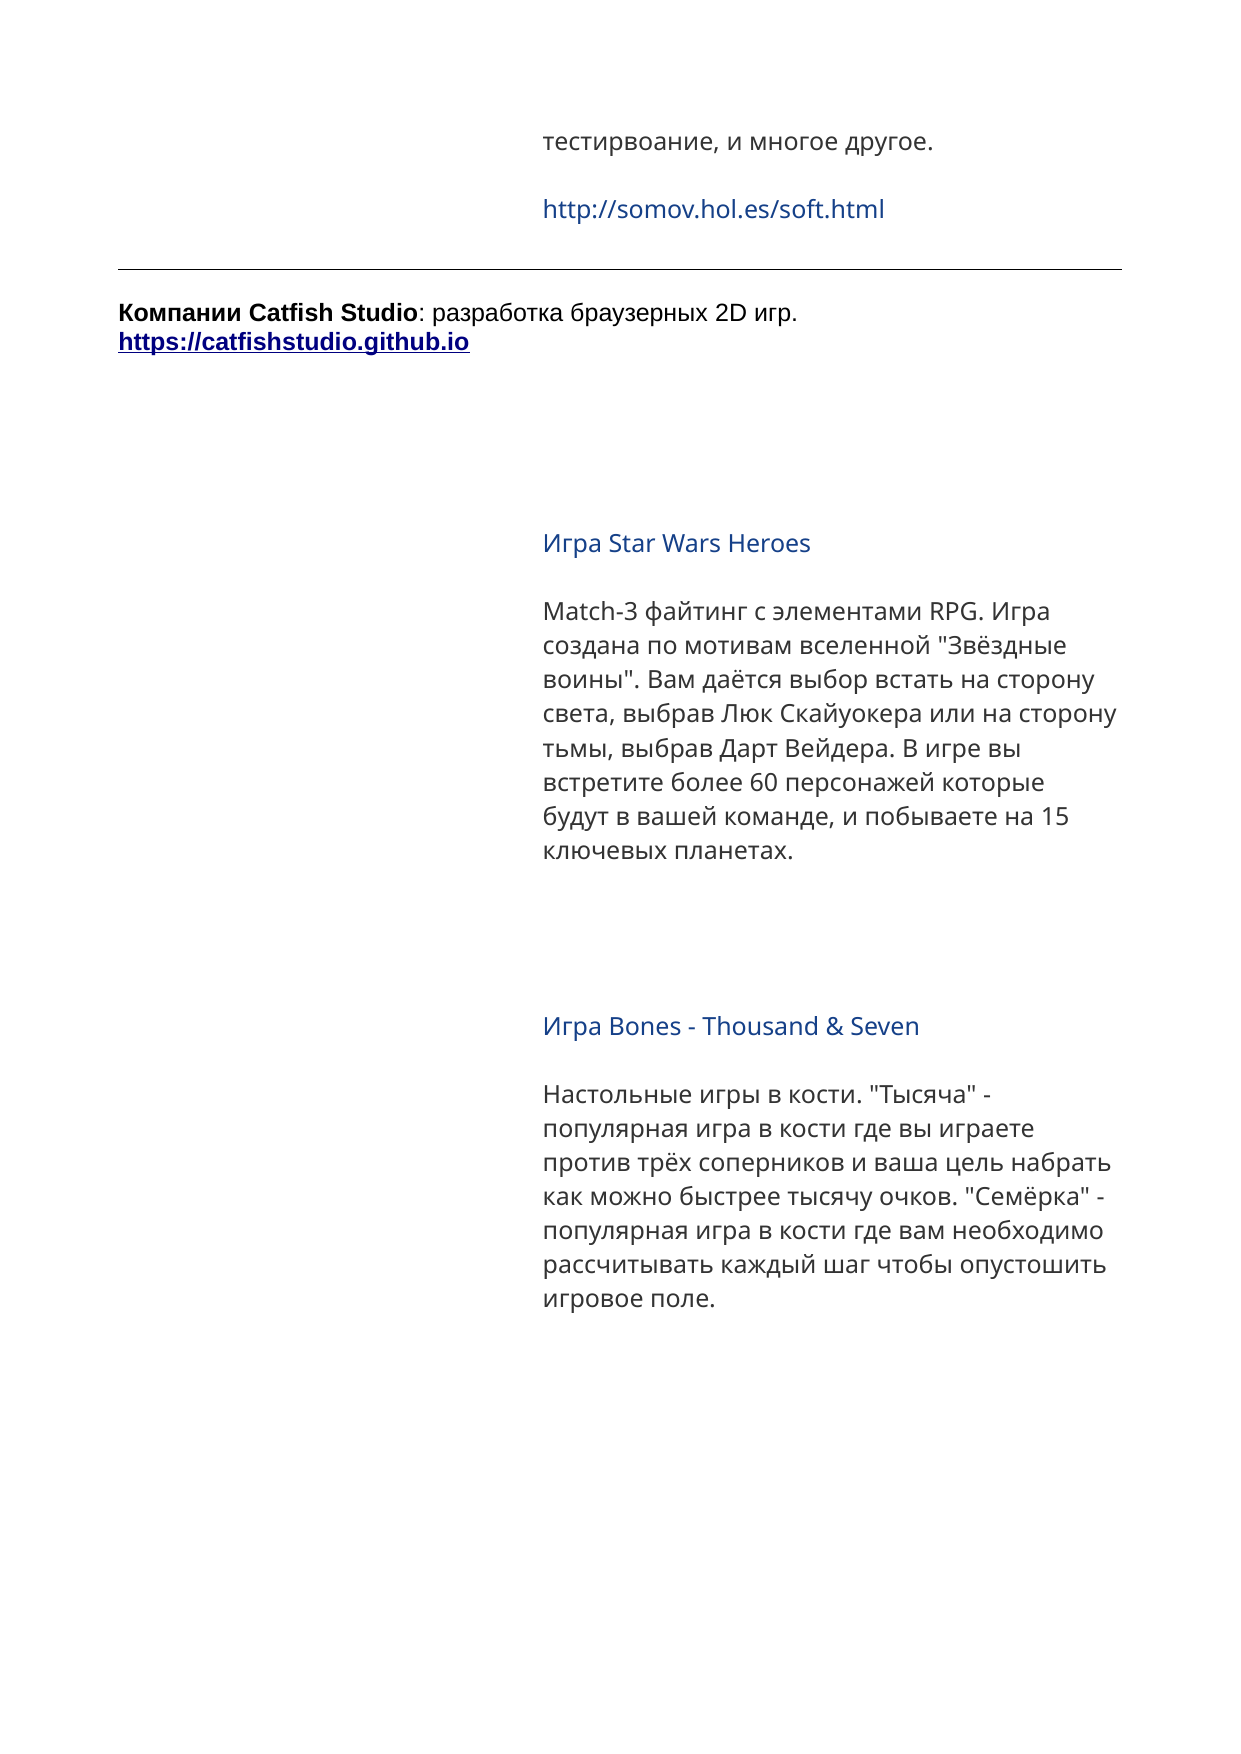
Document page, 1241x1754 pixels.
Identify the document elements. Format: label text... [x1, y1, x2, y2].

table_cell [118, 118, 537, 232]
table_cell [118, 872, 537, 1349]
subtitle Компании Catfish Studio: разработка браузерных 2D игр. https://catfishstudio.github.io [118, 298, 1122, 356]
table_header Игра Star Wars Heroes Match-3 файтинг с элементами RPG. Игра создана по мотивам вселенной "Звёздные воины". Вам даётся выбор встать на сторону света, выбрав Люк Скайуокера или на сторону тьмы, выбрав Дарт Вейдера. В игре вы встретите более 60 персонажей которые будут в вашей команде, и побываете на 15 ключевых планетах. [537, 384, 1123, 872]
table_cell тестирвоание, и многое другое. http://somov.hol.es/soft.html [537, 118, 1123, 232]
table_header [118, 384, 537, 872]
table_cell Игра Bones - Thousand & Seven Настольные игры в кости. "Тысяча" - популярная игра в кости где вы играете против трёх соперников и ваша цель набрать как можно быстрее тысячу очков. "Семёрка" - популярная игра в кости где вам необходимо раcсчитывать каждый шаг чтобы опустошить игровое поле. [537, 872, 1123, 1349]
